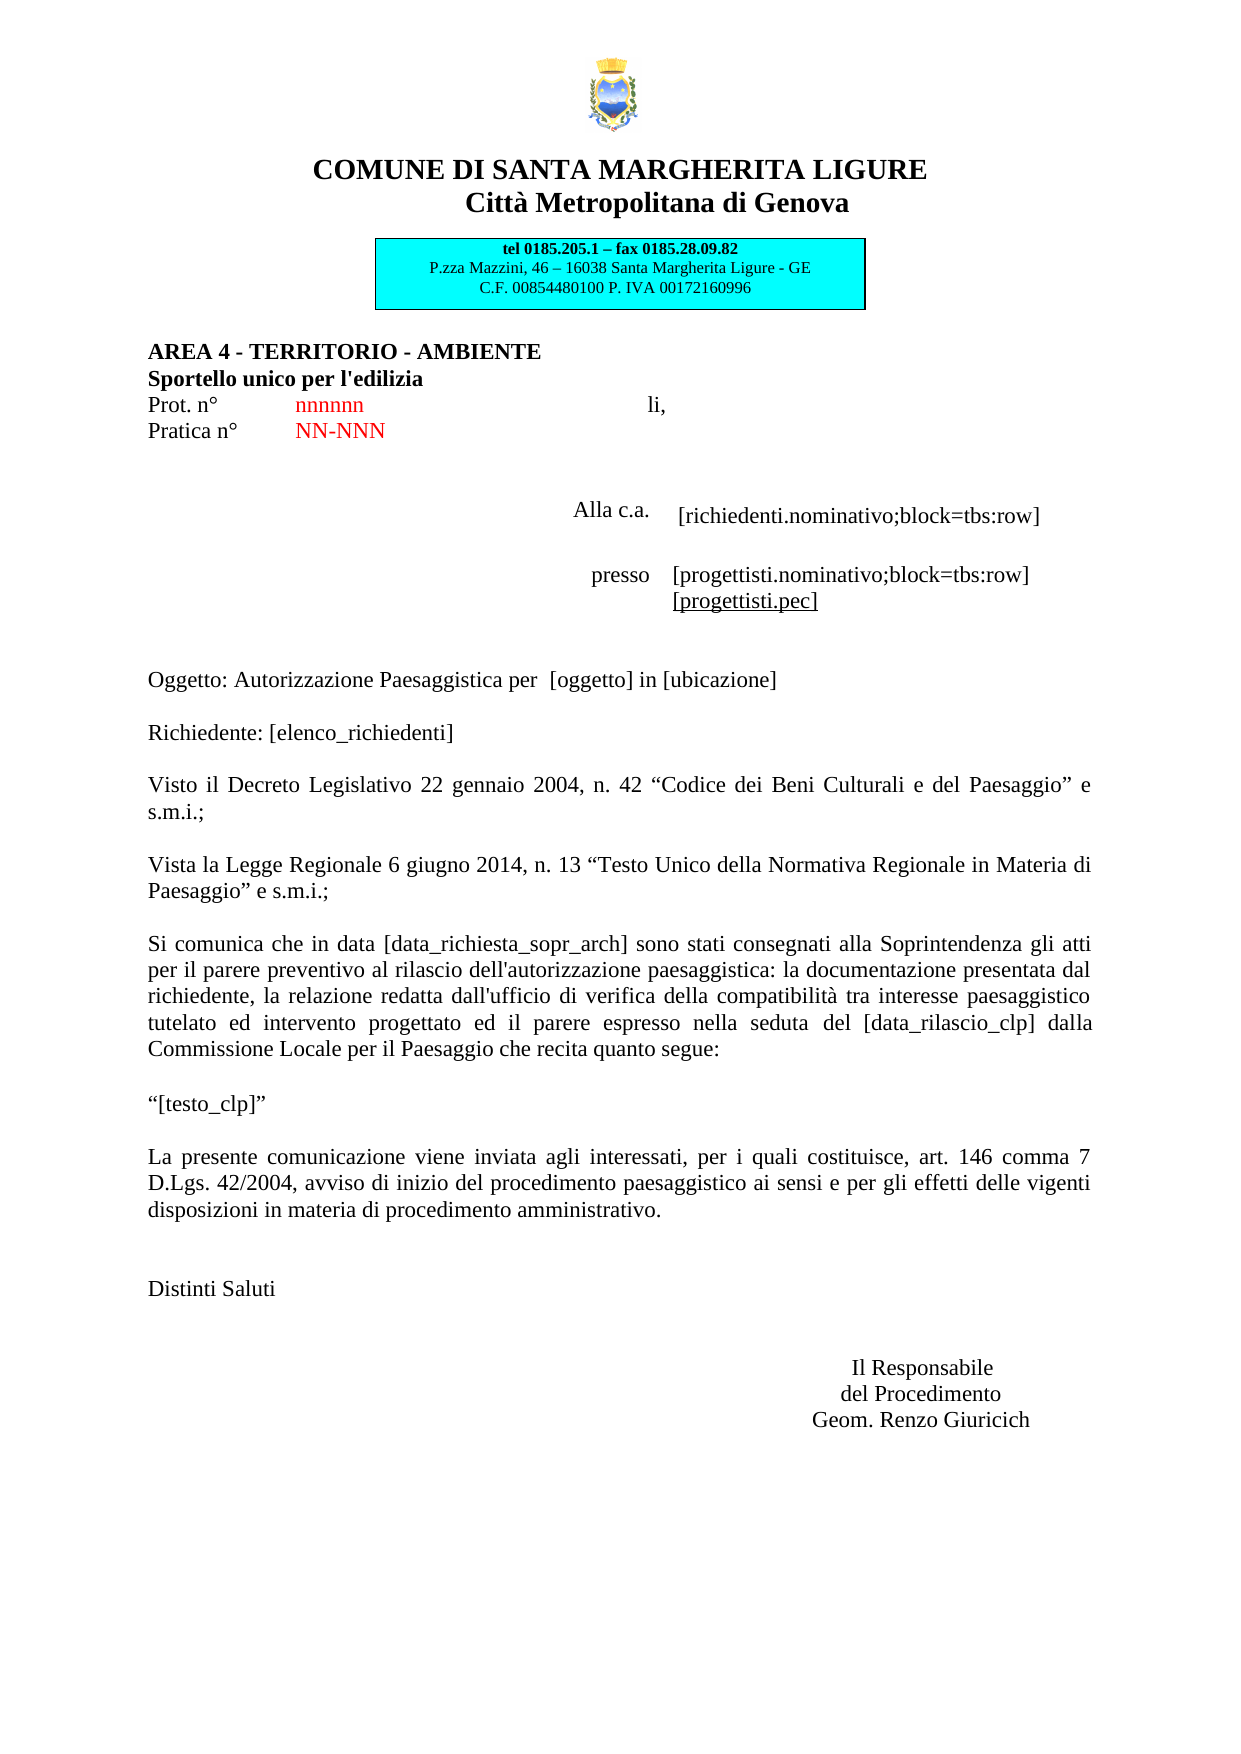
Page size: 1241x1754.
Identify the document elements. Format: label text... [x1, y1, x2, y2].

text del Procedimento [811, 1380, 1092, 1406]
picture [585, 57, 642, 133]
subtitle Sportello unico per l'edilizia [148, 365, 1092, 391]
text Richiedente: [elenco_richiedenti] [148, 719, 1092, 745]
text “[testo_clp]” [148, 1090, 1092, 1117]
subtitle Città Metropolitana di Genova [148, 185, 1092, 219]
table_header [661, 496, 672, 561]
table_header Alla c.a. [160, 496, 661, 561]
table_header [richiedenti.nominativo;block=tbs:row] [672, 496, 1139, 561]
text La presente comunicazione viene inviata agli interessati, per i quali costituisce, art. 146 comma 7 D.Lgs. 42/2004, avviso di inizio del procedimento paesaggistico ai sensi e per gli effetti delle vigenti disposizioni in materia di procedimento amministrativo. [148, 1143, 1092, 1222]
subtitle COMUNE DI SANTA MARGHERITA LIGURE [148, 152, 1092, 185]
text AREA 4 - TERRITORIO - AMBIENTE [148, 338, 1092, 365]
table_cell [progettisti.nominativo;block=tbs:row] [progettisti.pec] [661, 561, 1150, 613]
text Si comunica che in data [data_richiesta_sopr_arch] sono stati consegnati alla Soprintendenza gli atti per il parere preventivo al rilascio dell'autorizzazione paesaggistica: la documentazione presentata dal richiedente, la relazione redatta dall'ufficio di verifica della compatibilità tra interesse paesaggistico tutelato ed intervento progettato ed il parere espresso nella seduta del [data_rilascio_clp] dalla Commissione Locale per il Paesaggio che recita quanto segue: [148, 930, 1092, 1061]
text Geom. Renzo Giuricich [811, 1406, 1092, 1433]
table_header [1139, 496, 1150, 561]
text Visto il Decreto Legislativo 22 gennaio 2004, n. 42 “Codice dei Beni Culturali e del Paesaggio” e s.m.i.; [148, 772, 1092, 824]
text Prot. n° nnnnnn li, [148, 391, 1092, 417]
text Pratica n° NN-NNN [148, 417, 1092, 444]
text Il Responsabile [148, 1354, 1092, 1380]
text Oggetto: Autorizzazione Paesaggistica per [oggetto] in [ubicazione] [148, 666, 1092, 692]
table_header tel 0185.205.1 – fax 0185.28.09.82 P.zza Mazzini, 46 – 16038 Santa Margherita Ligure - GE C.F. 00854480100 P. IVA 00172160996 [376, 239, 864, 309]
text Vista la Legge Regionale 6 giugno 2014, n. 13 “Testo Unico della Normativa Regionale in Materia di Paesaggio” e s.m.i.; [148, 851, 1092, 903]
text Distinti Saluti [148, 1275, 1092, 1301]
table_cell presso [160, 561, 661, 613]
